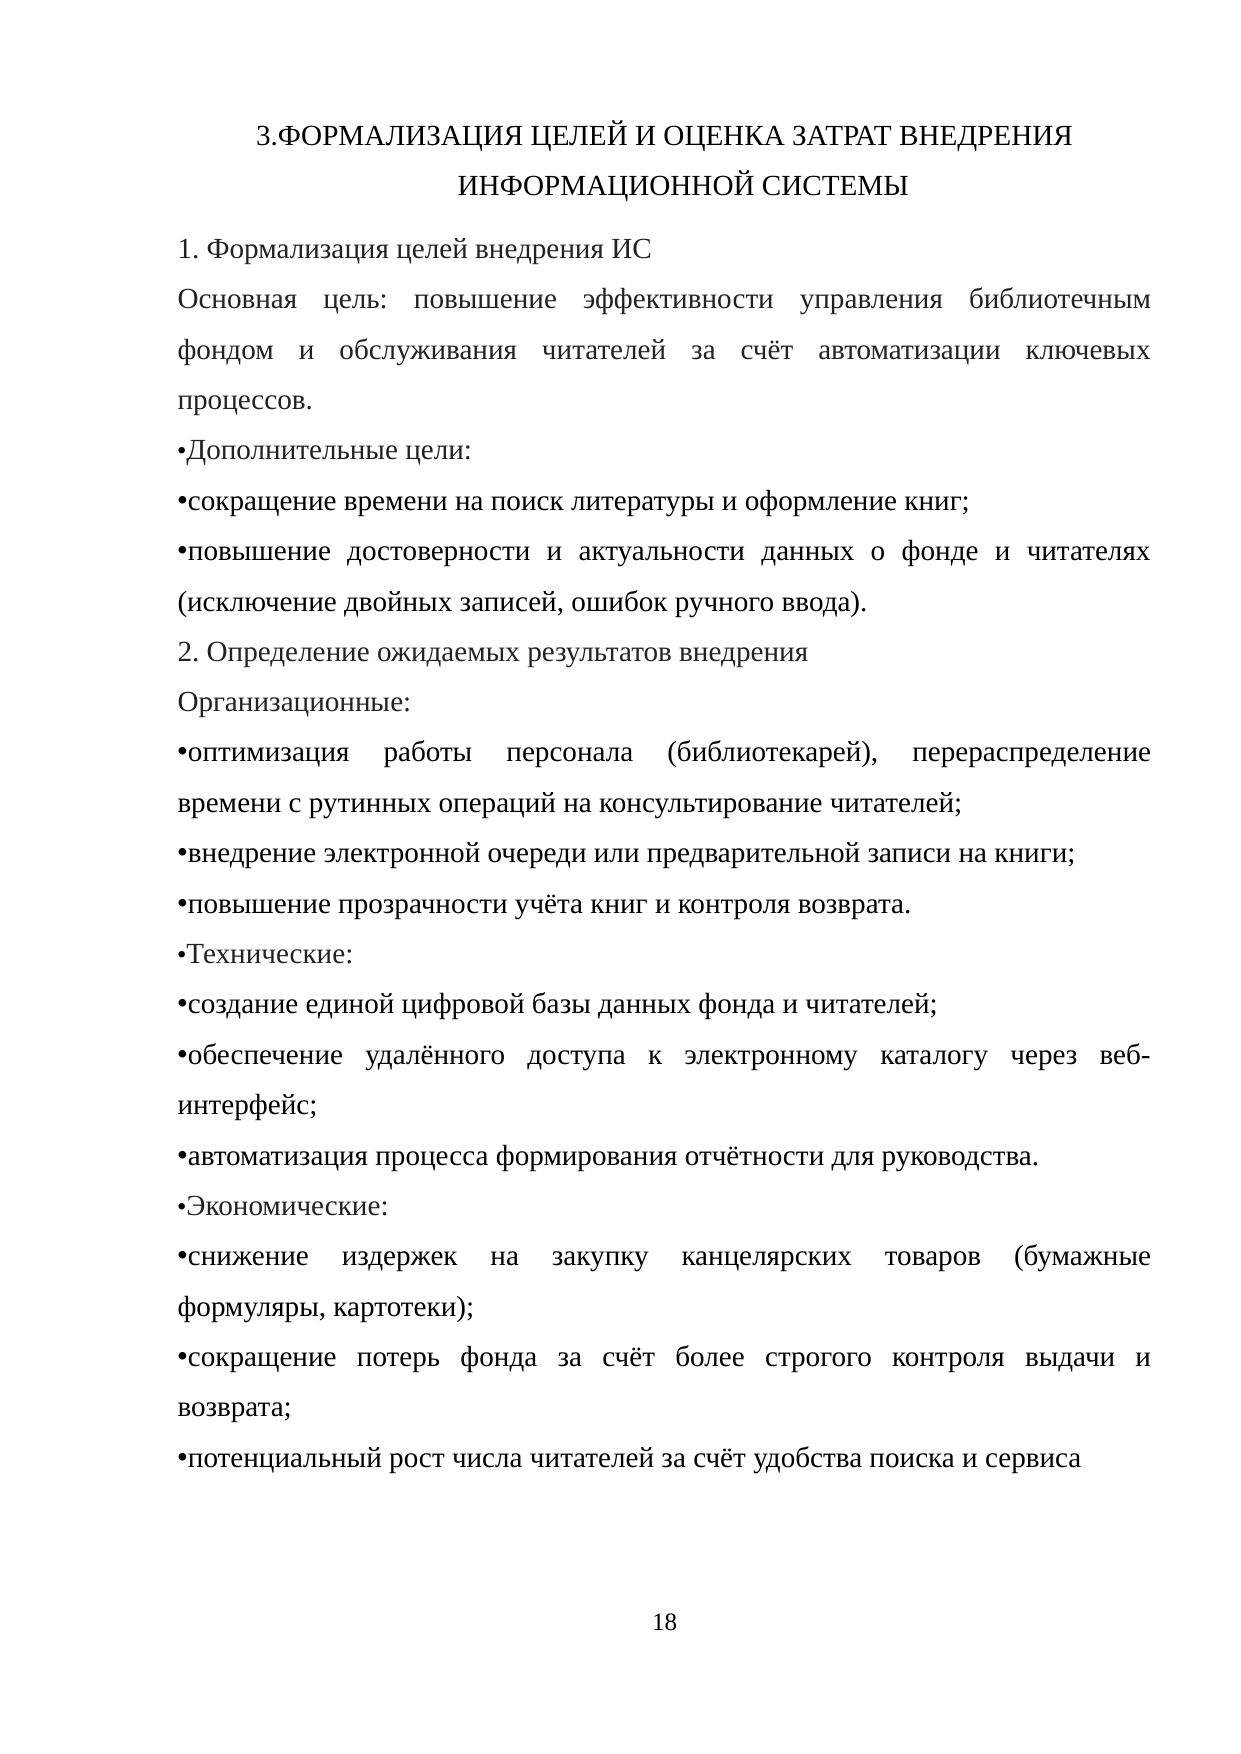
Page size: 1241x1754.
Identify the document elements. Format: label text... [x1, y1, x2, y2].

subtitle 1. Формализация целей внедрения ИС [177, 231, 1152, 265]
subtitle 3.ФОРМАЛИЗАЦИЯ ЦЕЛЕЙ И ОЦЕНКА ЗАТРАТ ВНЕДРЕНИЯ ИНФОРМАЦИОННОЙ СИСТЕМЫ [177, 118, 1152, 202]
text Организационные: [177, 684, 1152, 718]
list сокращение потерь фонда за счёт более строгого контроля выдачи и возврата; [177, 1339, 1152, 1423]
list создание единой цифровой базы данных фонда и читателей; [177, 986, 1152, 1020]
list внедрение электронной очереди или предварительной записи на книги; [177, 835, 1152, 869]
list автоматизация процесса формирования отчётности для руководства. [177, 1138, 1152, 1171]
list Дополнительные цели: [177, 432, 1152, 466]
text Основная цель: повышение эффективности управления библиотечным фондом и обслуживания читателей за счёт автоматизации ключевых процессов. [177, 282, 1152, 416]
list повышение прозрачности учёта книг и контроля возврата. [177, 886, 1152, 919]
list потенциальный рост числа читателей за счёт удобства поиска и сервиса [177, 1440, 1152, 1473]
list обеспечение удалённого доступа к электронному каталогу через веб-интерфейс; [177, 1037, 1152, 1121]
subtitle 2. Определение ожидаемых результатов внедрения [177, 634, 1152, 667]
list снижение издержек на закупку канцелярских товаров (бумажные формуляры, картотеки); [177, 1238, 1152, 1322]
list сокращение времени на поиск литературы и оформление книг; [177, 483, 1152, 516]
list Экономические: [177, 1188, 1152, 1222]
list Технические: [177, 936, 1152, 970]
list оптимизация работы персонала (библиотекарей), перераспределение времени с рутинных операций на консультирование читателей; [177, 734, 1152, 818]
list повышение достоверности и актуальности данных о фонде и читателях (исключение двойных записей, ошибок ручного ввода). [177, 533, 1152, 617]
